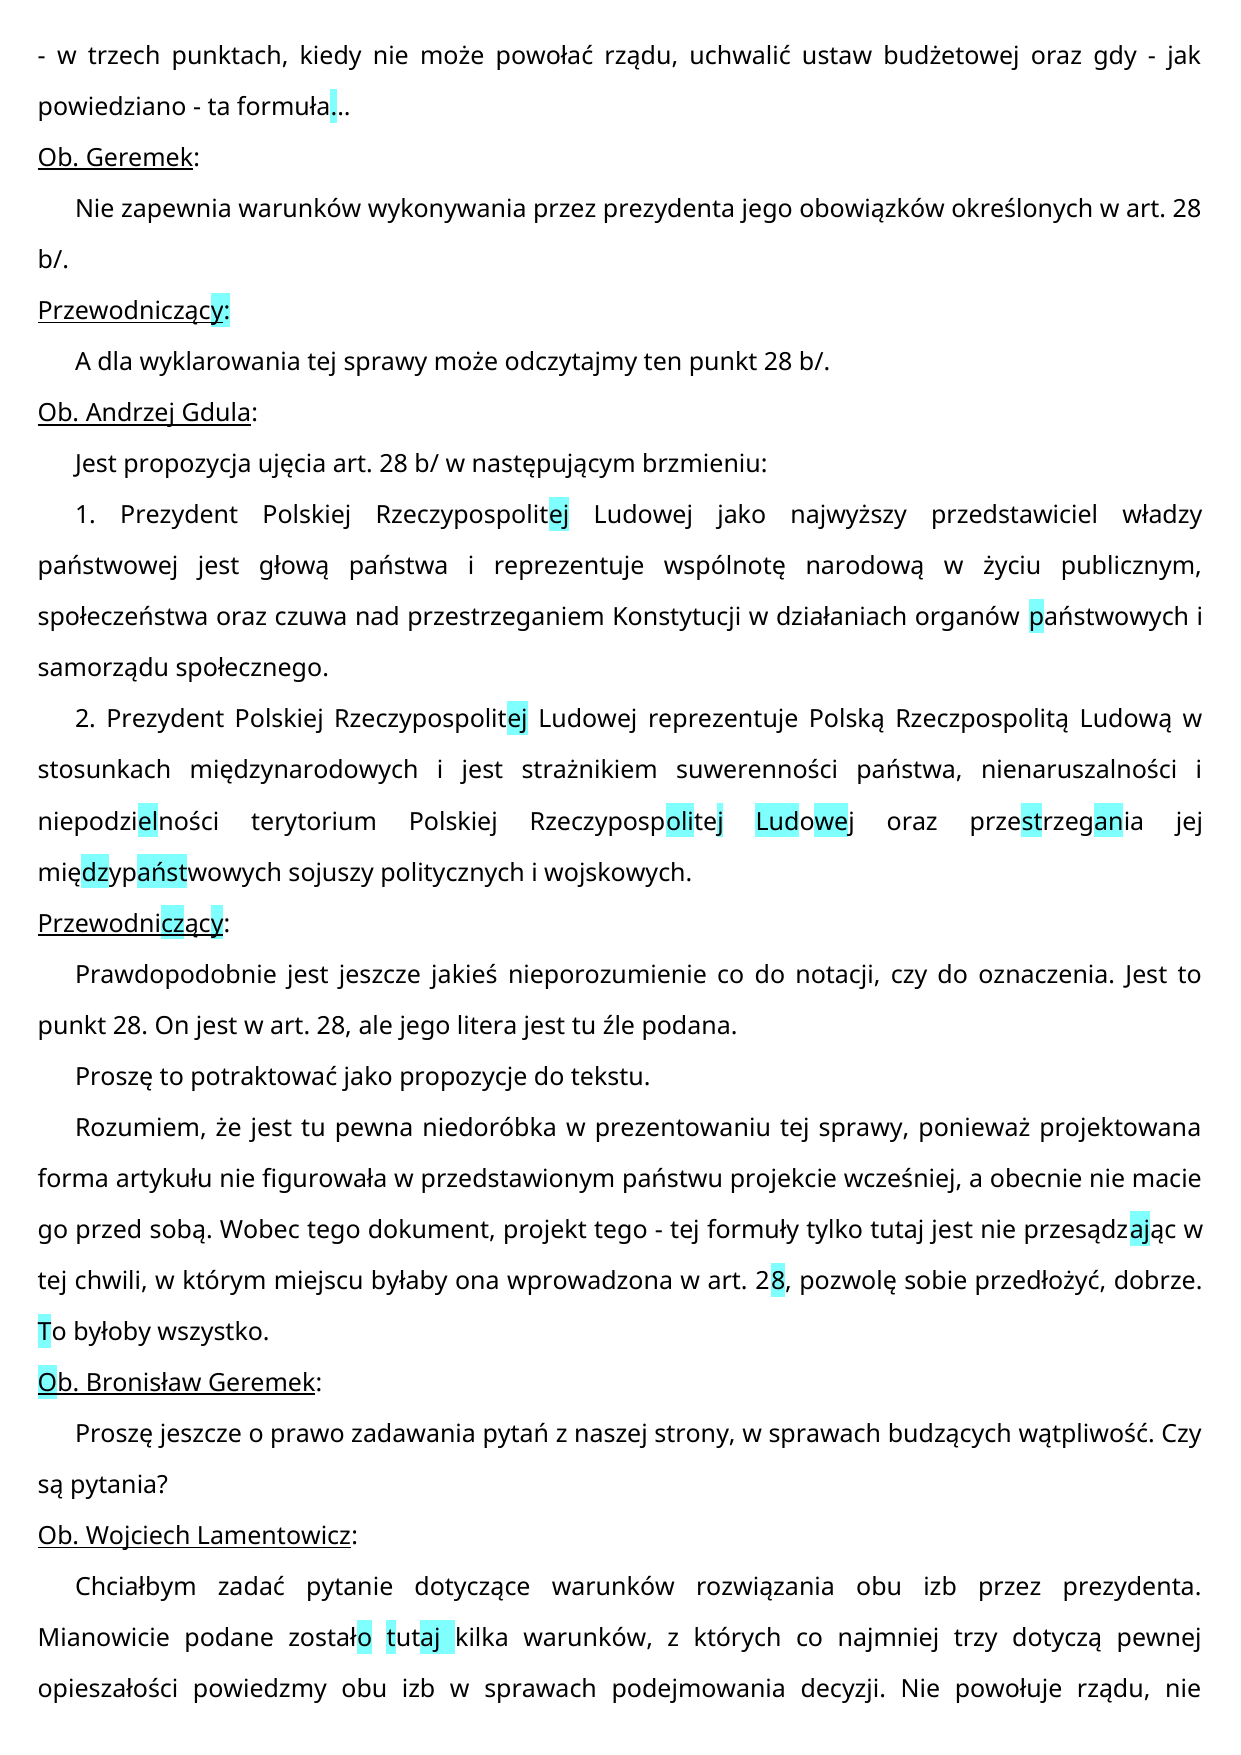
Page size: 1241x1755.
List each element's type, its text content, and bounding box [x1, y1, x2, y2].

text Przewodniczący: [37, 293, 1203, 327]
text Ob. Wojciech Lamentowicz: [37, 1518, 1203, 1552]
text A dla wyklarowania tej sprawy może odczytajmy ten punkt 28 b/. [37, 344, 1203, 378]
text Prawdopodobnie jest jeszcze jakieś nieporozumienie co do notacji, czy do oznaczenia. Jest to punkt 28. On jest w art. 28, ale jego litera jest tu źle podana. [37, 956, 1203, 1041]
text Rozumiem, że jest tu pewna niedoróbka w prezentowaniu tej sprawy, ponieważ projektowana forma artykułu nie figurowała w przedstawionym państwu projekcie wcześniej, a obecnie nie macie go przed sobą. Wobec tego dokument, projekt tego - tej formuły tylko tutaj jest nie przesądzając w tej chwili, w którym miejscu byłaby ona wprowadzona w art. 28, pozwolę sobie przedłożyć, dobrze. To byłoby wszystko. [37, 1109, 1203, 1348]
text Ob. Bronisław Geremek: [37, 1364, 1203, 1399]
text 1. Prezydent Polskiej Rzeczypospolitej Ludowej jako najwyższy przedstawiciel władzy państwowej jest głową państwa i reprezentuje wspólnotę narodową w życiu publicznym, społeczeństwa oraz czuwa nad przestrzeganiem Konstytucji w działaniach organów państwowych i samorządu społecznego. [37, 497, 1203, 684]
text Proszę to potraktować jako propozycje do tekstu. [37, 1058, 1203, 1092]
text Przewodniczący: [37, 905, 1203, 939]
text Nie zapewnia warunków wykonywania przez prezydenta jego obowiązków określonych w art. 28 b/. [37, 191, 1203, 276]
text Jest propozycja ujęcia art. 28 b/ w następującym brzmieniu: [37, 446, 1203, 480]
text Ob. Andrzej Gdula: [37, 395, 1203, 429]
text Ob. Geremek: [37, 139, 1203, 174]
text Proszę jeszcze o prawo zadawania pytań z naszej strony, w sprawach budzących wątpliwość. Czy są pytania? [37, 1416, 1203, 1501]
text - w trzech punktach, kiedy nie może powołać rządu, uchwalić ustaw budżetowej oraz gdy - jak powiedziano - ta formuła... [37, 37, 1203, 123]
text Chciałbym zadać pytanie dotyczące warunków rozwiązania obu izb przez prezydenta. Mianowicie podane zostało tutaj kilka warunków, z których co najmniej trzy dotyczą pewnej opieszałości powiedzmy obu izb w sprawach podejmowania decyzji. Nie powołuje rządu, nie [37, 1569, 1203, 1705]
text 2. Prezydent Polskiej Rzeczypospolitej Ludowej reprezentuje Polską Rzeczpospolitą Ludową w stosunkach międzynarodowych i jest strażnikiem suwerenności państwa, nienaruszalności i niepodzielności terytorium Polskiej Rzeczypospolitej Ludowej oraz przestrzegania jej międzypaństwowych sojuszy politycznych i wojskowych. [37, 701, 1203, 888]
